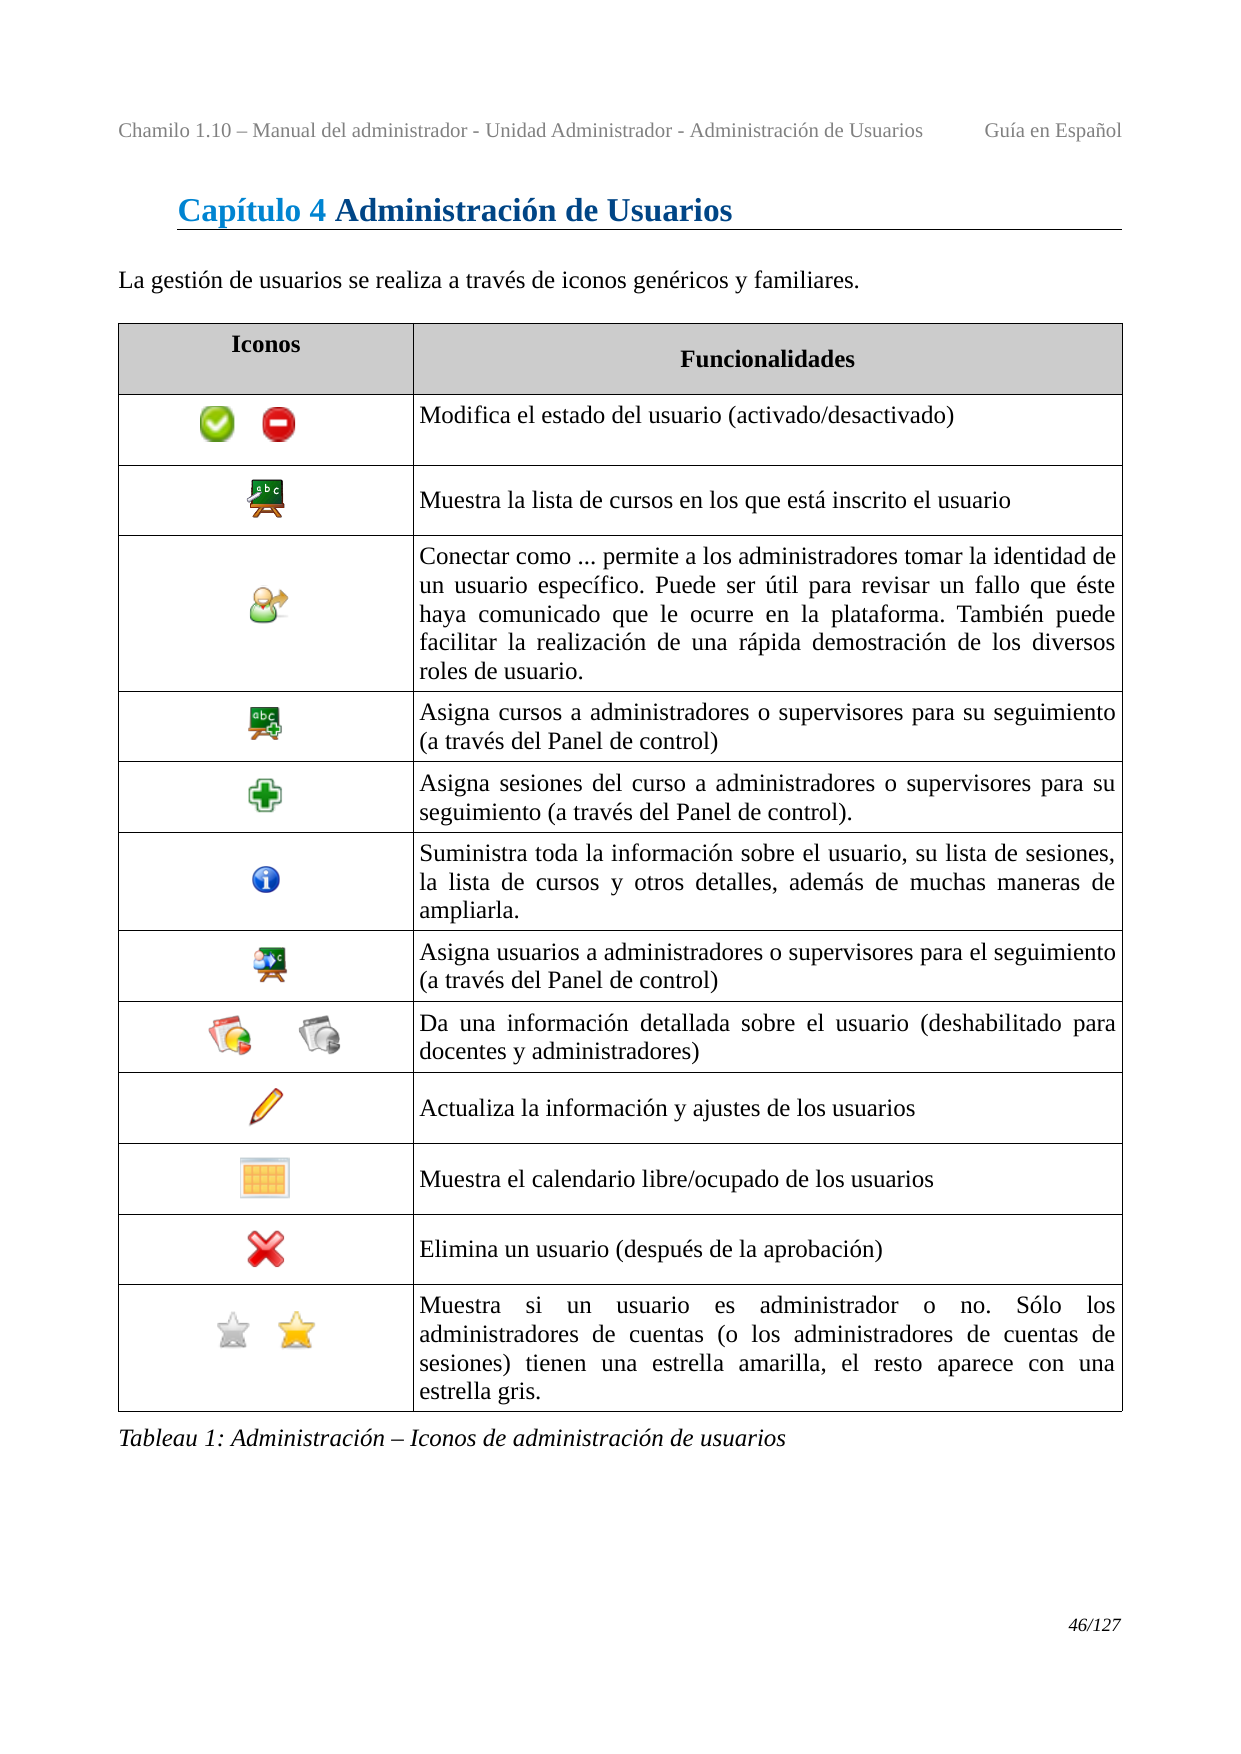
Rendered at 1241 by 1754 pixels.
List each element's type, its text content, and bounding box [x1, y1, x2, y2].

table_cell [119, 1144, 413, 1213]
table_cell Asigna cursos a administradores o supervisores para su seguimiento (a través del Panel de control) [414, 692, 1122, 761]
table_cell [119, 1215, 413, 1284]
picture [298, 1014, 341, 1056]
table_cell [119, 466, 413, 535]
table_cell [119, 833, 413, 930]
table_cell Muestra el calendario libre/ocupado de los usuarios [414, 1144, 1122, 1213]
table_header Iconos [119, 324, 413, 394]
table_cell [119, 931, 413, 1001]
table_cell Muestra si un usuario es administrador o no. Sólo los administradores de cuentas (o los administradores de cuentas de sesiones) tienen una estrella amarilla, el resto aparece con una estrella gris. [414, 1285, 1122, 1411]
picture [253, 946, 289, 985]
picture [247, 706, 284, 741]
text Tableau 1: Administración – Iconos de administración de usuarios [118, 1423, 1122, 1452]
table_cell [119, 536, 413, 691]
table_cell [119, 692, 413, 761]
picture [262, 407, 296, 442]
table_header Funcionalidades [414, 324, 1122, 394]
picture [246, 1088, 285, 1127]
table_cell Asigna sesiones del curso a administradores o supervisores para su seguimiento (a través del Panel de control). [414, 762, 1122, 832]
picture [200, 406, 235, 442]
picture [277, 1311, 317, 1352]
table_cell [119, 1002, 413, 1072]
picture [249, 585, 289, 625]
picture [208, 1014, 252, 1057]
table_cell Elimina un usuario (después de la aprobación) [414, 1215, 1122, 1284]
picture [249, 863, 283, 896]
table_cell [119, 762, 413, 813]
table_cell Asigna usuarios a administradores o supervisores para el seguimiento (a través del Panel de control) [414, 931, 1122, 1001]
picture [240, 1157, 290, 1205]
subtitle Administración de Usuarios [177, 191, 1122, 229]
picture [247, 777, 284, 814]
table_cell [119, 1285, 413, 1411]
picture [216, 1311, 251, 1351]
table_cell Conectar como ... permite a los administradores tomar la identidad de un usuario específico. Puede ser útil para revisar un fallo que éste haya comunicado que le ocurre en la plataforma. También puede facilitar la realización de una rápida demostración de los diversos roles de usuario. [414, 536, 1122, 691]
table_cell [119, 1089, 413, 1143]
table_cell Modifica el estado del usuario (activado/desactivado) [414, 395, 1122, 464]
table_cell Actualiza la información y ajustes de los usuarios [414, 1073, 1122, 1143]
table_cell Suministra toda la información sobre el usuario, su lista de sesiones, la lista de cursos y otros detalles, además de muchas maneras de ampliarla. [414, 833, 1122, 930]
table_cell Da una información detallada sobre el usuario (deshabilitado para docentes y administradores) [414, 1002, 1122, 1072]
text La gestión de usuarios se realiza a través de iconos genéricos y familiares. [118, 265, 1122, 294]
table_cell Muestra la lista de cursos en los que está inscrito el usuario [414, 466, 1122, 535]
table_cell [119, 395, 413, 464]
table_cell [119, 1073, 413, 1088]
table_cell [119, 814, 413, 832]
picture [245, 1228, 287, 1270]
